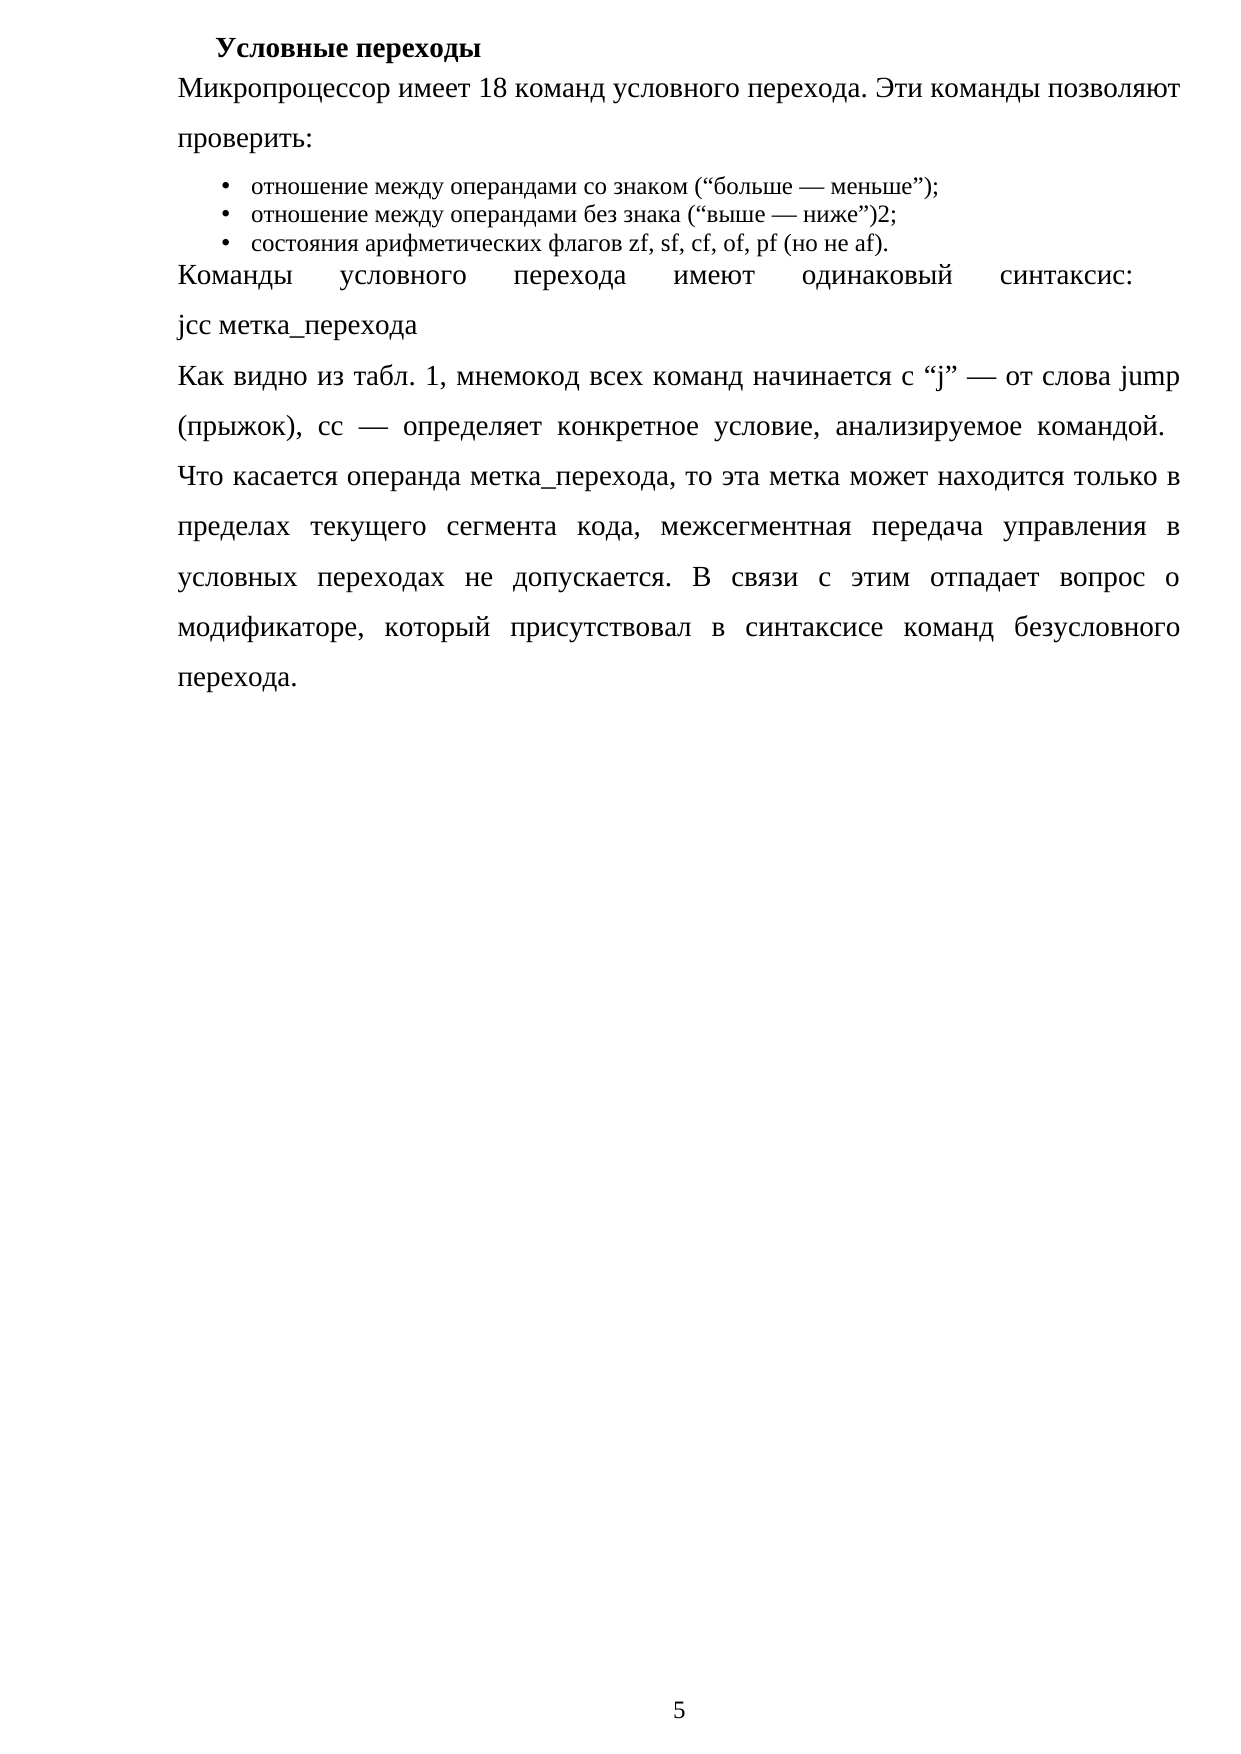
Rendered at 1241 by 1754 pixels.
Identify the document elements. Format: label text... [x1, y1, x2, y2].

text Как видно из табл. 1, мнемокод всех команд начинается с “j” — от слова jump (прыжок), cc — определяет конкретное условие, анализируемое командой. Что касается операнда метка_перехода, то эта метка может находится только в пределах текущего сегмента кода, межсегментная передача управления в условных переходах не допускается. В связи с этим отпадает вопрос о модификаторе, который присутствовал в синтаксисе команд безусловного перехода. [177, 318, 1181, 653]
text Команды условного перехода имеют одинаковый синтаксис: jcc метка_перехода [177, 217, 1181, 301]
list отношение между операндами без знака (“выше — ниже”)2; [221, 160, 1181, 188]
list состояния арифметических флагов zf, sf, cf, of, pf (но не af). [221, 188, 1181, 217]
text Микропроцессор имеет 18 команд условного перехода. Эти команды позволяют проверить: [177, 30, 1181, 114]
list отношение между операндами со знаком (“больше — меньше”); [221, 131, 1181, 160]
